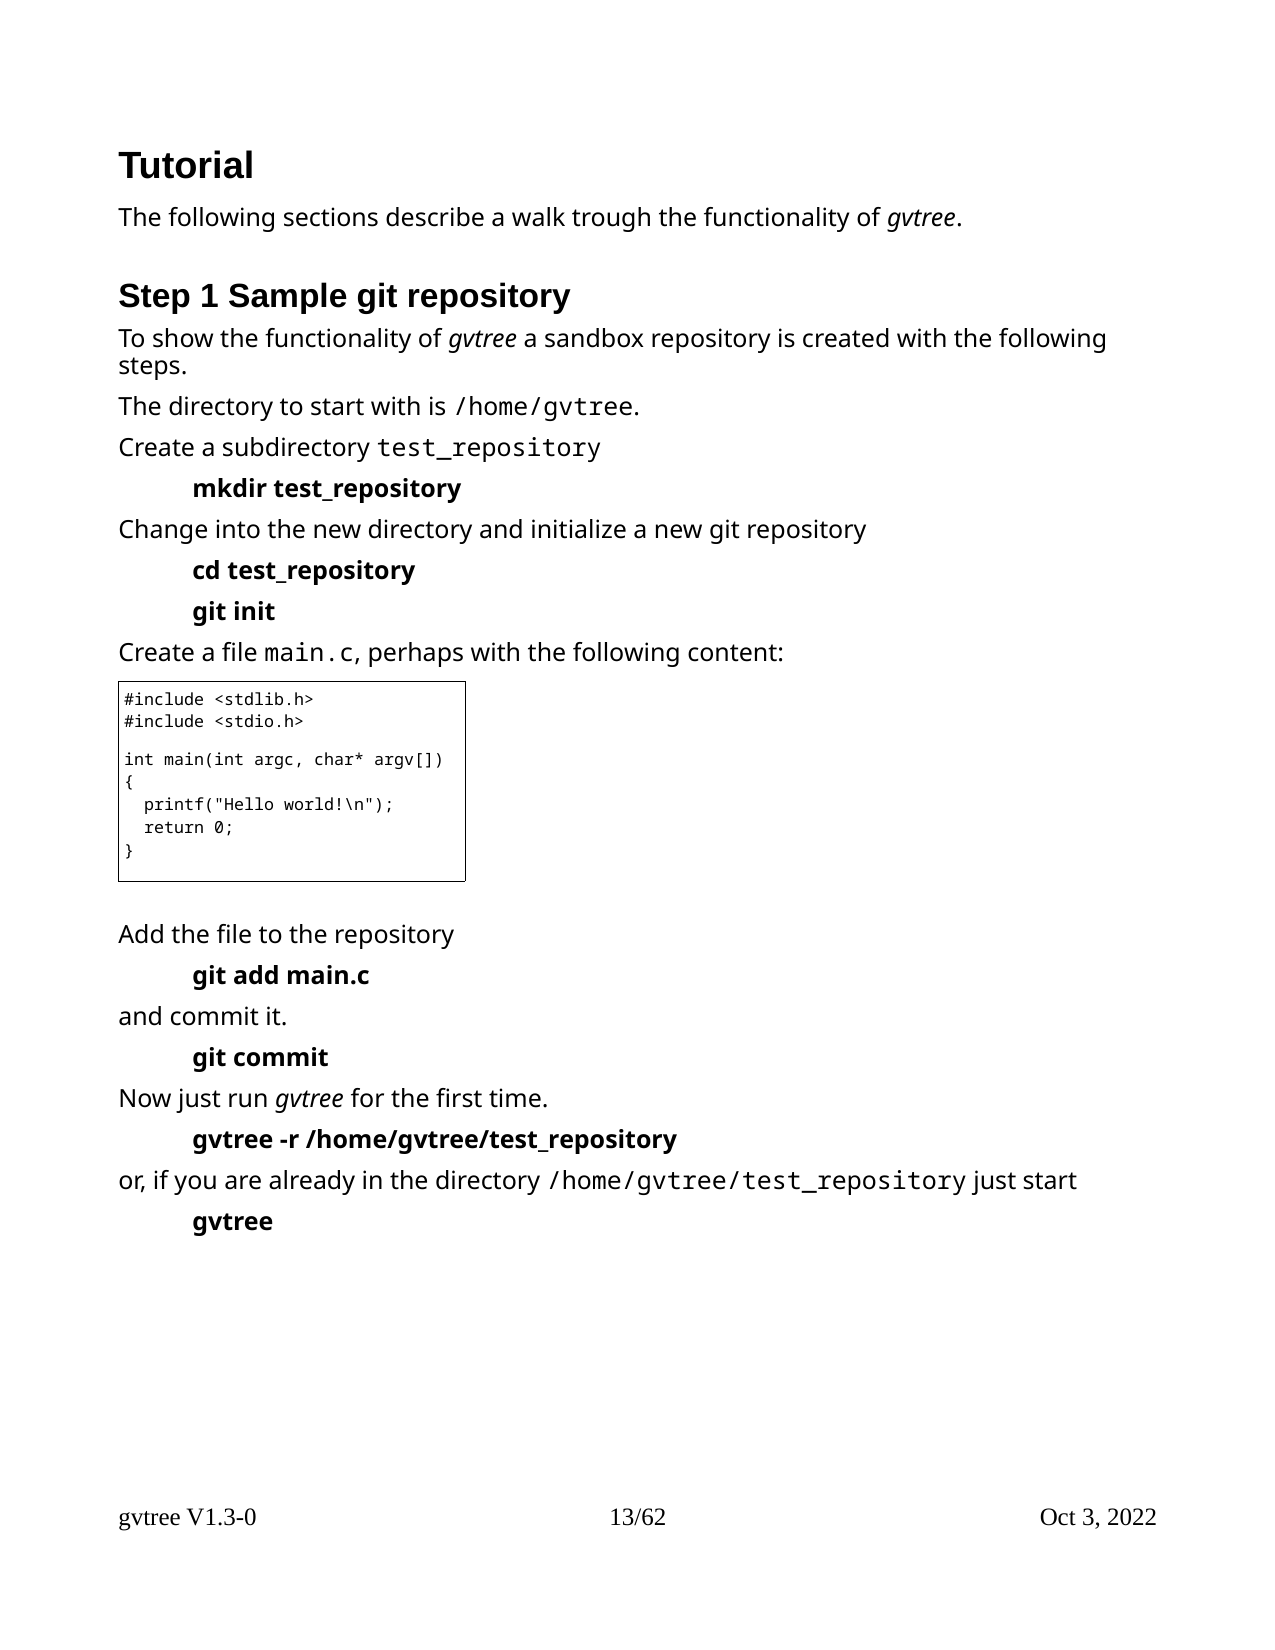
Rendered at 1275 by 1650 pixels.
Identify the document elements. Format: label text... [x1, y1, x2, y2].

text gvtree -r /home/gvtree/test_repository [118, 1127, 1157, 1154]
text The directory to start with is /home/gvtree. [118, 394, 1157, 421]
text The following sections describe a walk trough the functionality of gvtree. [118, 199, 1157, 233]
text git commit [118, 1045, 1157, 1072]
text Now just run gvtree for the first time. [118, 1086, 1157, 1113]
text git init [118, 599, 1157, 626]
text or, if you are already in the directory /home/gvtree/test_repository just start [118, 1168, 1157, 1195]
text Create a file main.c, perhaps with the following content: [118, 640, 1157, 667]
text git add main.c [118, 963, 1157, 990]
text Create a subdirectory test_repository [118, 435, 1157, 462]
text To show the functionality of gvtree a sandbox repository is created with the following steps. [118, 327, 1157, 379]
text mkdir test_repository [118, 476, 1157, 503]
text and commit it. [118, 1004, 1157, 1031]
text Change into the new directory and initialize a new git repository [118, 517, 1157, 544]
text Add the file to the repository [118, 922, 1157, 949]
subtitle Tutorial [118, 143, 1157, 187]
subtitle Step 1 Sample git repository [118, 276, 1157, 314]
table_header #include <stdlib.h> #include <stdio.h> int main(int argc, char* argv[]) { printf("Hello world!\n"); return 0; } [119, 682, 465, 881]
text gvtree [118, 1209, 1157, 1236]
text cd test_repository [118, 558, 1157, 585]
